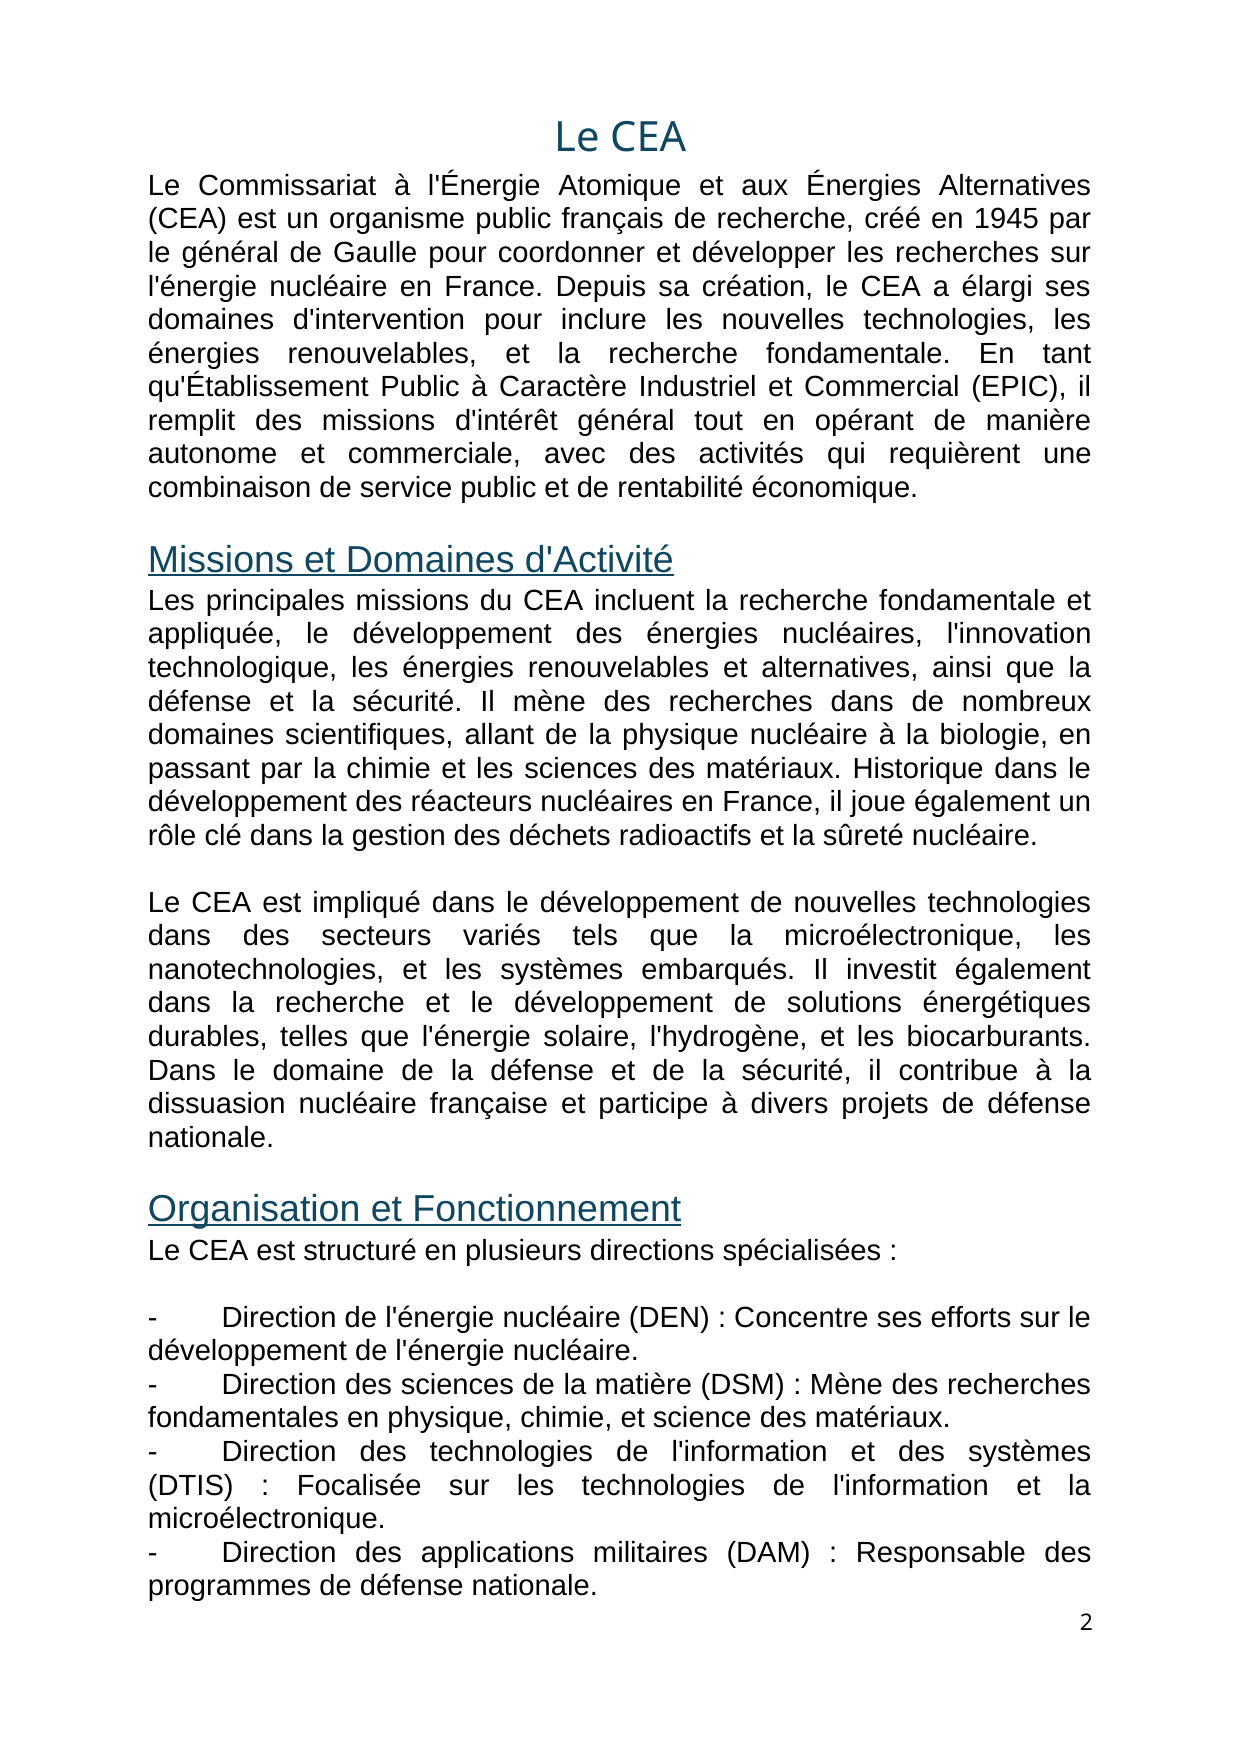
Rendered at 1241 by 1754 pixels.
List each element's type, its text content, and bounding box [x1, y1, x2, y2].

subtitle Le CEA [148, 107, 1093, 164]
text Le Commissariat à l'Énergie Atomique et aux Énergies Alternatives (CEA) est un organisme public français de recherche, créé en 1945 par le général de Gaulle pour coordonner et développer les recherches sur l'énergie nucléaire en France. Depuis sa création, le CEA a élargi ses domaines d'intervention pour inclure les nouvelles technologies, les énergies renouvelables, et la recherche fondamentale. En tant qu'Établissement Public à Caractère Industriel et Commercial (EPIC), il remplit des missions d'intérêt général tout en opérant de manière autonome et commerciale, avec des activités qui requièrent une combinaison de service public et de rentabilité économique. [148, 168, 1093, 503]
text Le CEA est structuré en plusieurs directions spécialisées : [148, 1233, 1093, 1266]
text Les principales missions du CEA incluent la recherche fondamentale et appliquée, le développement des énergies nucléaires, l'innovation technologique, les énergies renouvelables et alternatives, ainsi que la défense et la sécurité. Il mène des recherches dans de nombreux domaines scientifiques, allant de la physique nucléaire à la biologie, en passant par la chimie et les sciences des matériaux. Historique dans le développement des réacteurs nucléaires en France, il joue également un rôle clé dans la gestion des déchets radioactifs et la sûreté nucléaire. [148, 583, 1093, 851]
text Le CEA est impliqué dans le développement de nouvelles technologies dans des secteurs variés tels que la microélectronique, les nanotechnologies, et les systèmes embarqués. Il investit également dans la recherche et le développement de solutions énergétiques durables, telles que l'énergie solaire, l'hydrogène, et les biocarburants. Dans le domaine de la défense et de la sécurité, il contribue à la dissuasion nucléaire française et participe à divers projets de défense nationale. [148, 885, 1093, 1153]
list Direction des applications militaires (DAM) : Responsable des programmes de défense nationale. [148, 1534, 1093, 1602]
subtitle Organisation et Fonctionnement [148, 1187, 1093, 1230]
list Direction des technologies de l'information et des systèmes (DTIS) : Focalisée sur les technologies de l'information et la microélectronique. [148, 1434, 1093, 1534]
list Direction des sciences de la matière (DSM) : Mène des recherches fondamentales en physique, chimie, et science des matériaux. [148, 1367, 1093, 1434]
subtitle Missions et Domaines d'Activité [148, 537, 1093, 580]
list Direction de l'énergie nucléaire (DEN) : Concentre ses efforts sur le développement de l'énergie nucléaire. [148, 1300, 1093, 1367]
